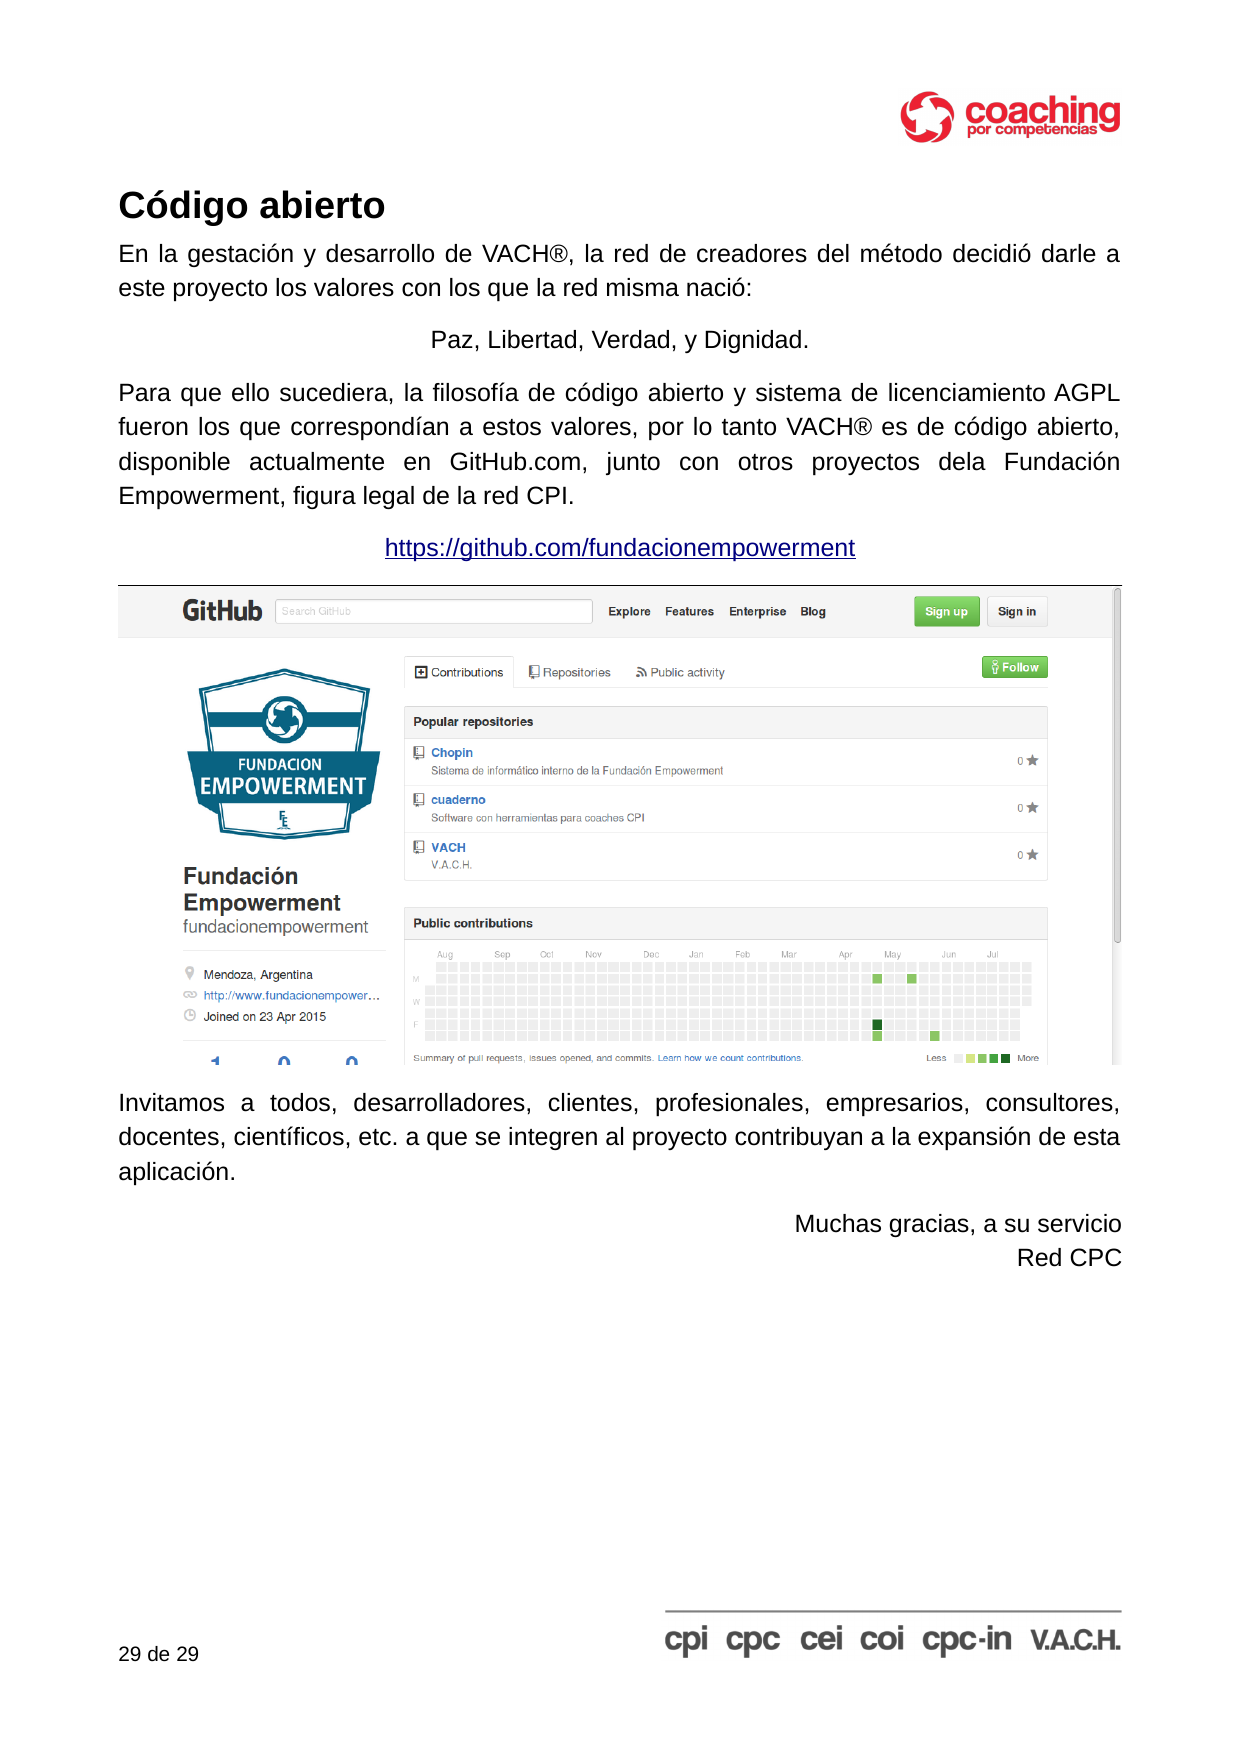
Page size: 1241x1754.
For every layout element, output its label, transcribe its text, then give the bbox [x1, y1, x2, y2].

picture [118, 585, 1123, 1065]
text Muchas gracias, a su servicio Red CPC [118, 1209, 1122, 1272]
subtitle Código abierto [118, 183, 1122, 226]
picture [661, 1609, 1123, 1661]
picture [897, 88, 1123, 146]
text En la gestación y desarrollo de VACH®, la red de creadores del método decidió darle a este proyecto los valores con los que la red misma nació: [118, 239, 1122, 302]
text Para que ello sucediera, la filosofía de código abierto y sistema de licenciamiento AGPL fueron los que correspondían a estos valores, por lo tanto VACH® es de código abierto, disponible actualmente en GitHub.com, junto con otros proyectos dela Fundación Empowerment, figura legal de la red CPI. [118, 378, 1122, 510]
text Invitamos a todos, desarrolladores, clientes, profesionales, empresarios, consultores, docentes, científicos, etc. a que se integren al proyecto contribuyan a la expansión de esta aplicación. [118, 1088, 1122, 1186]
text https://github.com/fundacionempowerment [118, 533, 1122, 562]
text Paz, Libertad, Verdad, y Dignidad. [118, 325, 1122, 354]
